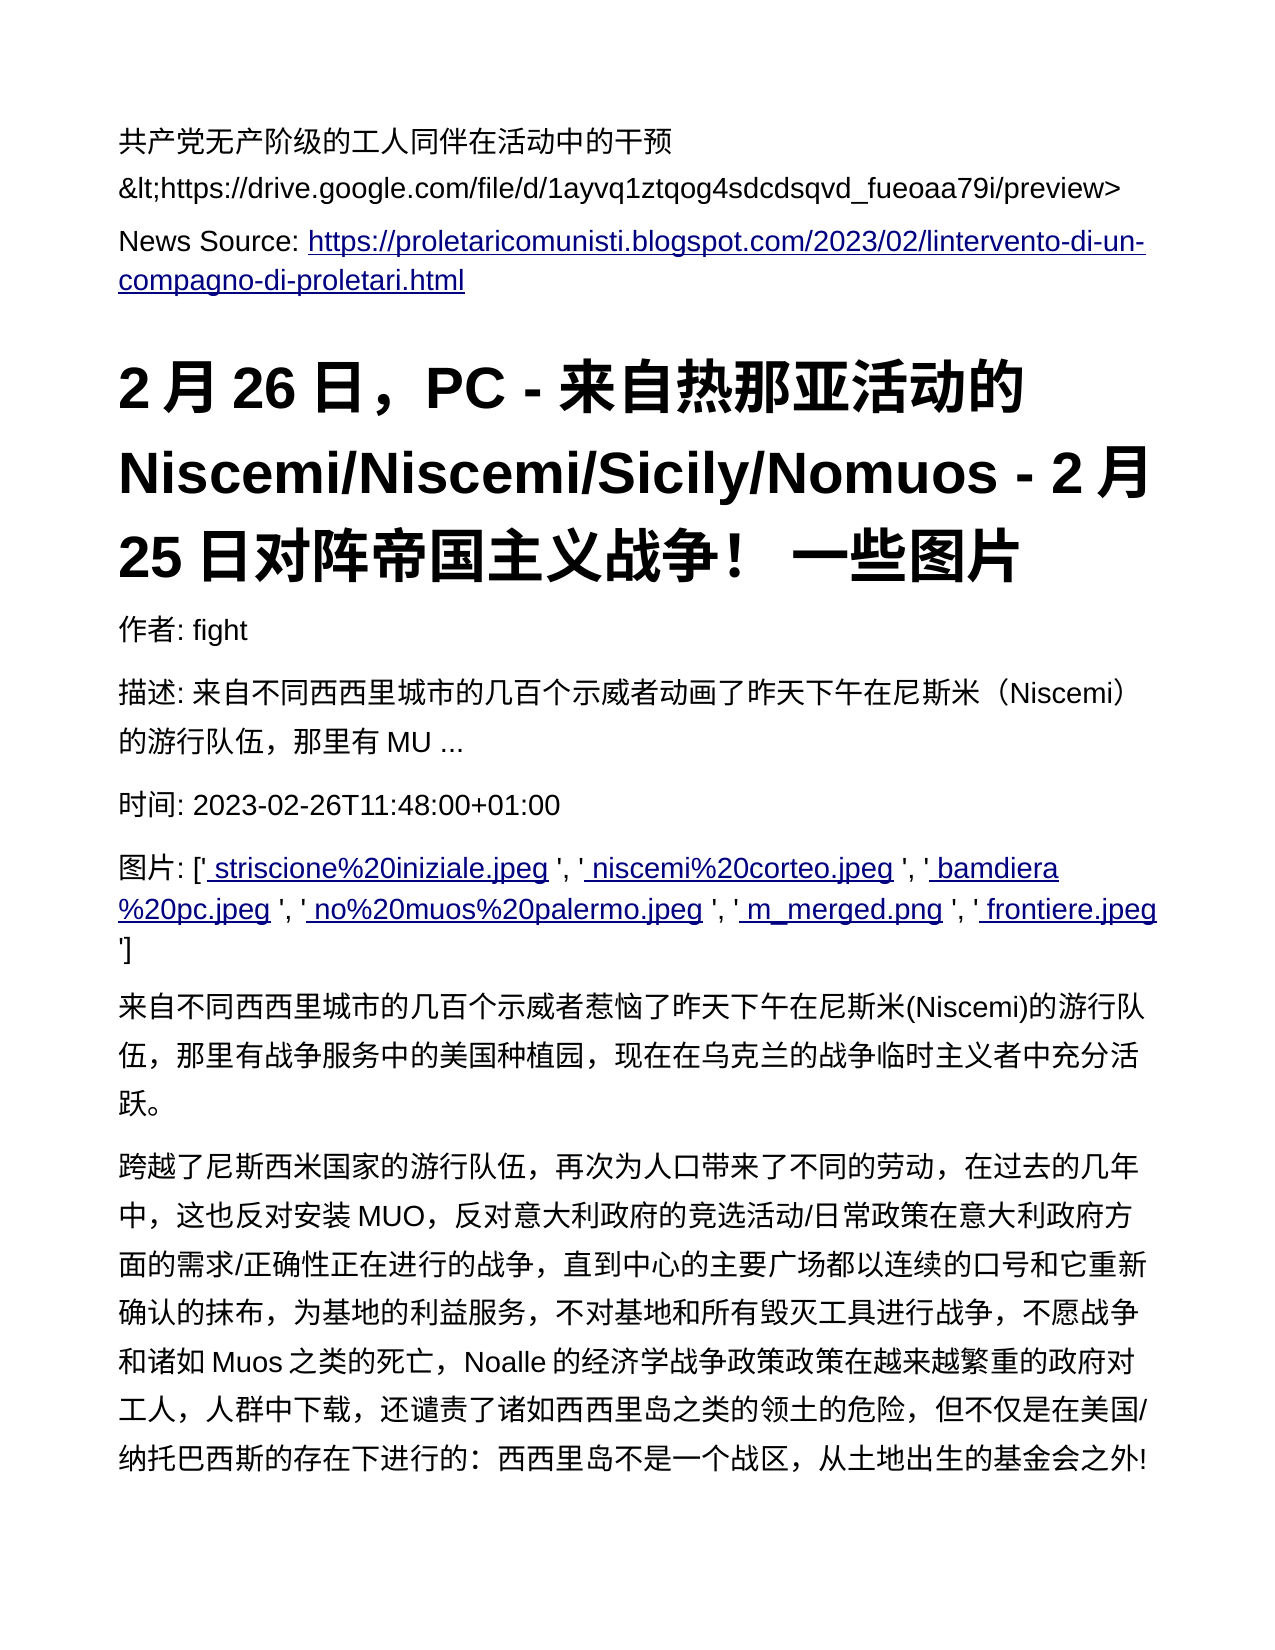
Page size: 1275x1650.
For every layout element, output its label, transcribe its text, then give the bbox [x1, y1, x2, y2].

text 共产党无产阶级的工人同伴在活动中的干预 [118, 118, 1157, 152]
text 跨越了尼斯西米国家的游行队伍，再次为人口带来了不同的劳动，在过去的几年中，这也反对安装MUO，反对意大利政府的竞选活动/日常政策在意大利政府方面的需求/正确性正在进行的战争，直到中心的主要广场都以连续的口号和它重新确认的抹布，为基地的利益服务，不对基地和所有毁灭工具进行战争，不愿战争和诸如Muos之类的死亡，Noalle的经济学战争政策政策在越来越繁重的政府对工人，人群中下载，还谴责了诸如西西里岛之类的领土的危险，但不仅是在美国/纳托巴西斯的存在下进行的：西西里岛不是一个战区，从土地出生的基金会之外! [118, 1144, 1157, 1478]
text 来自不同西西里城市的几百个示威者惹恼了昨天下午在尼斯米(Niscemi)的游行队伍，那里有战争服务中的美国种植园，现在在乌克兰的战争临时主义者中充分活跃。 [118, 984, 1157, 1123]
text News Source: https://proletaricomunisti.blogspot.com/2023/02/lintervento-di-un-compagno-di-proletari.html [118, 224, 1157, 296]
text 作者: fight [118, 607, 1157, 649]
text 时间: 2023-02-26T11:48:00+01:00 [118, 782, 1157, 824]
subtitle 2月26日，PC - 来自热那亚活动的Niscemi/Niscemi/Sicily/Nomuos - 2月25日对阵帝国主义战争！ 一些图片 [118, 341, 1157, 594]
text 描述: 来自不同西西里城市的几百个示威者动画了昨天下午在尼斯米（Niscemi）的游行队伍，那里有MU ... [118, 670, 1157, 761]
text 图片: [' striscione%20iniziale.jpeg ', ' niscemi%20corteo.jpeg ', ' bamdiera%20pc.jpeg ', ' no%20muos%20palermo.jpeg ', ' m_merged.png ', ' frontiere.jpeg '] [118, 845, 1157, 964]
text 共产党无产阶级的工人同伴在活动中的干预 [415, 131, 434, 152]
text &lt;https://drive.google.com/file/d/1ayvq1ztqog4sdcdsqvd_fueoaa79i/preview> [118, 171, 1157, 205]
